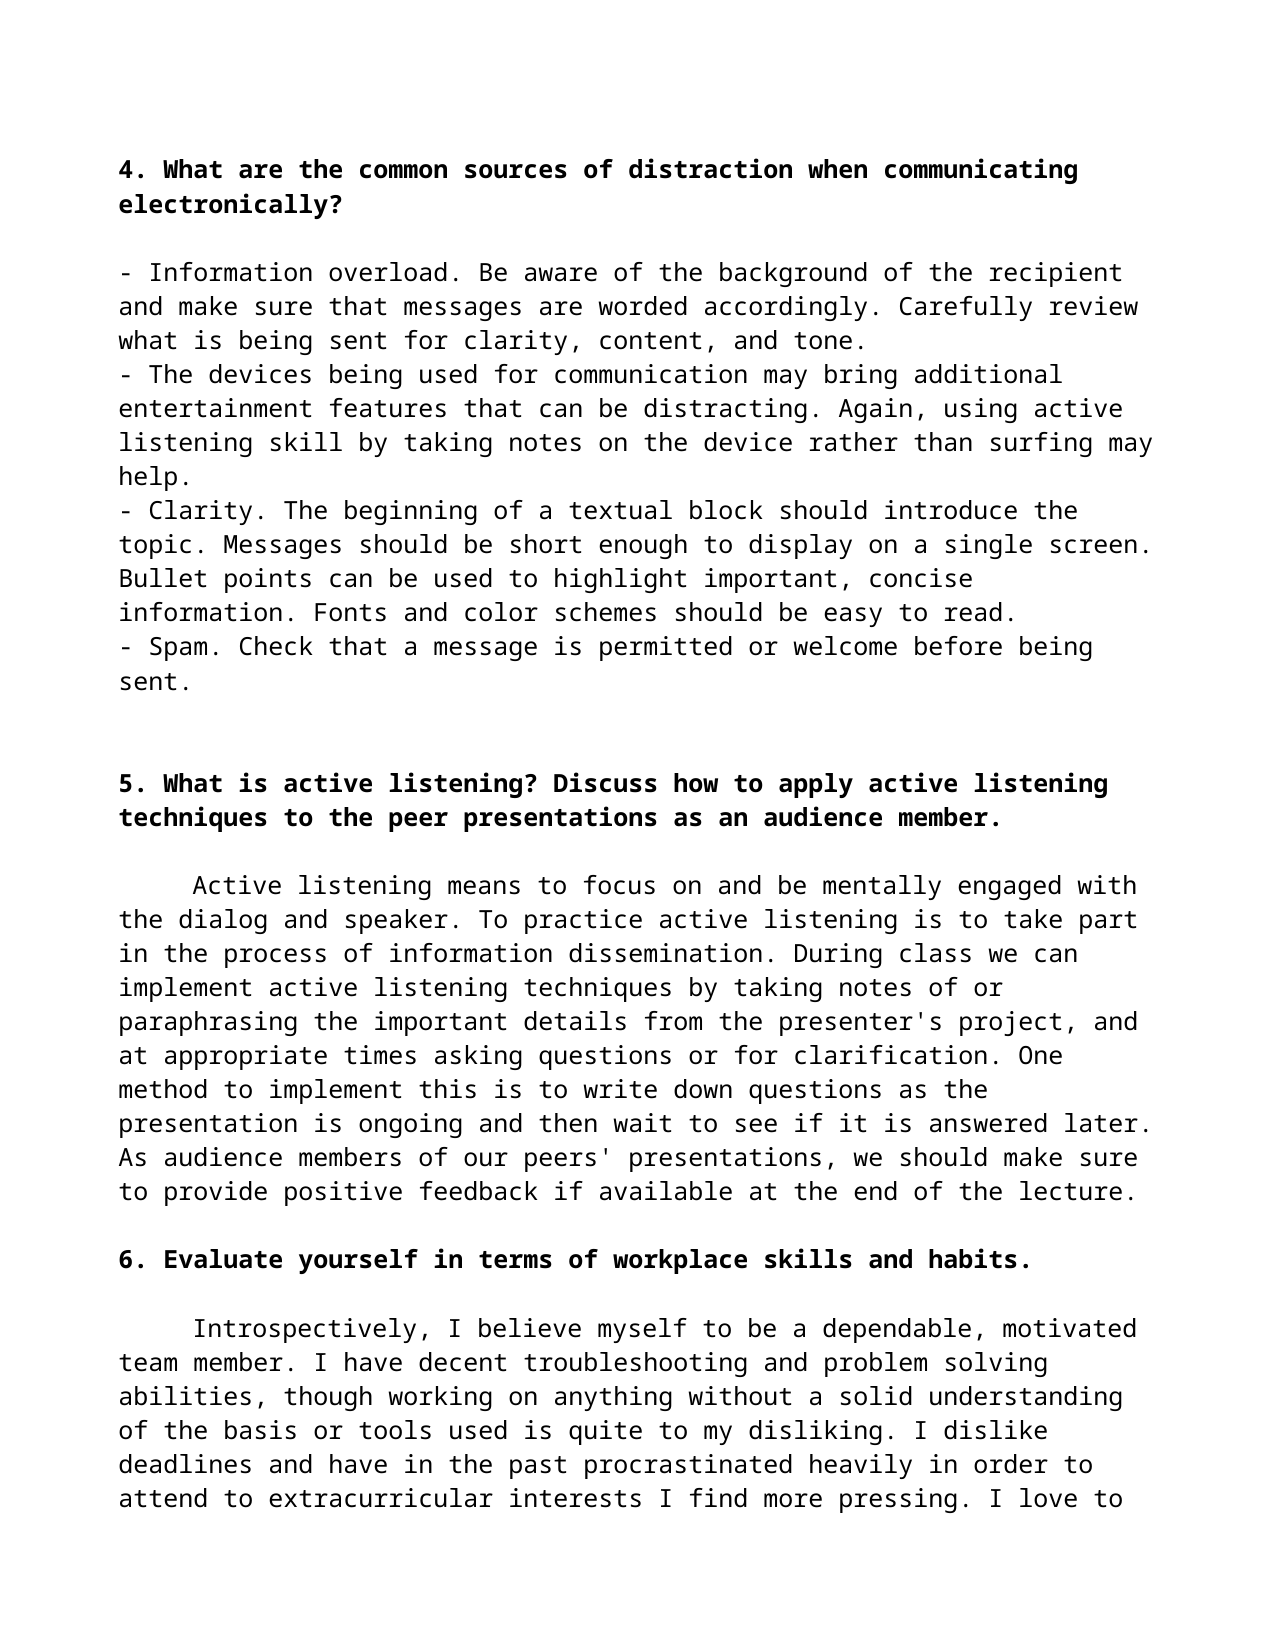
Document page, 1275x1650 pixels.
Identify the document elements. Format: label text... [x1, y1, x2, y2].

text 4. What are the common sources of distraction when communicating electronically? [118, 152, 1157, 220]
text 5. What is active listening? Discuss how to apply active listening techniques to the peer presentations as an audience member. [118, 765, 1157, 833]
text - Clarity. The beginning of a textual block should introduce the topic. Messages should be short enough to display on a single screen. Bullet points can be used to highlight important, concise information. Fonts and color schemes should be easy to read. [118, 493, 1157, 629]
text 6. Evaluate yourself in terms of workplace skills and habits. [118, 1242, 1157, 1276]
text - Information overload. Be aware of the background of the recipient and make sure that messages are worded accordingly. Carefully review what is being sent for clarity, content, and tone. [118, 254, 1157, 357]
text Active listening means to focus on and be mentally engaged with the dialog and speaker. To practice active listening is to take part in the process of information dissemination. During class we can implement active listening techniques by taking notes of or paraphrasing the important details from the presenter's project, and at appropriate times asking questions or for clarification. One method to implement this is to write down questions as the presentation is ongoing and then wait to see if it is answered later. As audience members of our peers' presentations, we should make sure to provide positive feedback if available at the end of the lecture. [118, 867, 1157, 1208]
text - The devices being used for communication may bring additional entertainment features that can be distracting. Again, using active listening skill by taking notes on the device rather than surfing may help. [118, 357, 1157, 493]
text Introspectively, I believe myself to be a dependable, motivated team member. I have decent troubleshooting and problem solving abilities, though working on anything without a solid understanding of the basis or tools used is quite to my disliking. I dislike deadlines and have in the past procrastinated heavily in order to attend to extracurricular interests I find more pressing. I love to [118, 1310, 1157, 1515]
text - Spam. Check that a message is permitted or welcome before being sent. [118, 629, 1157, 697]
